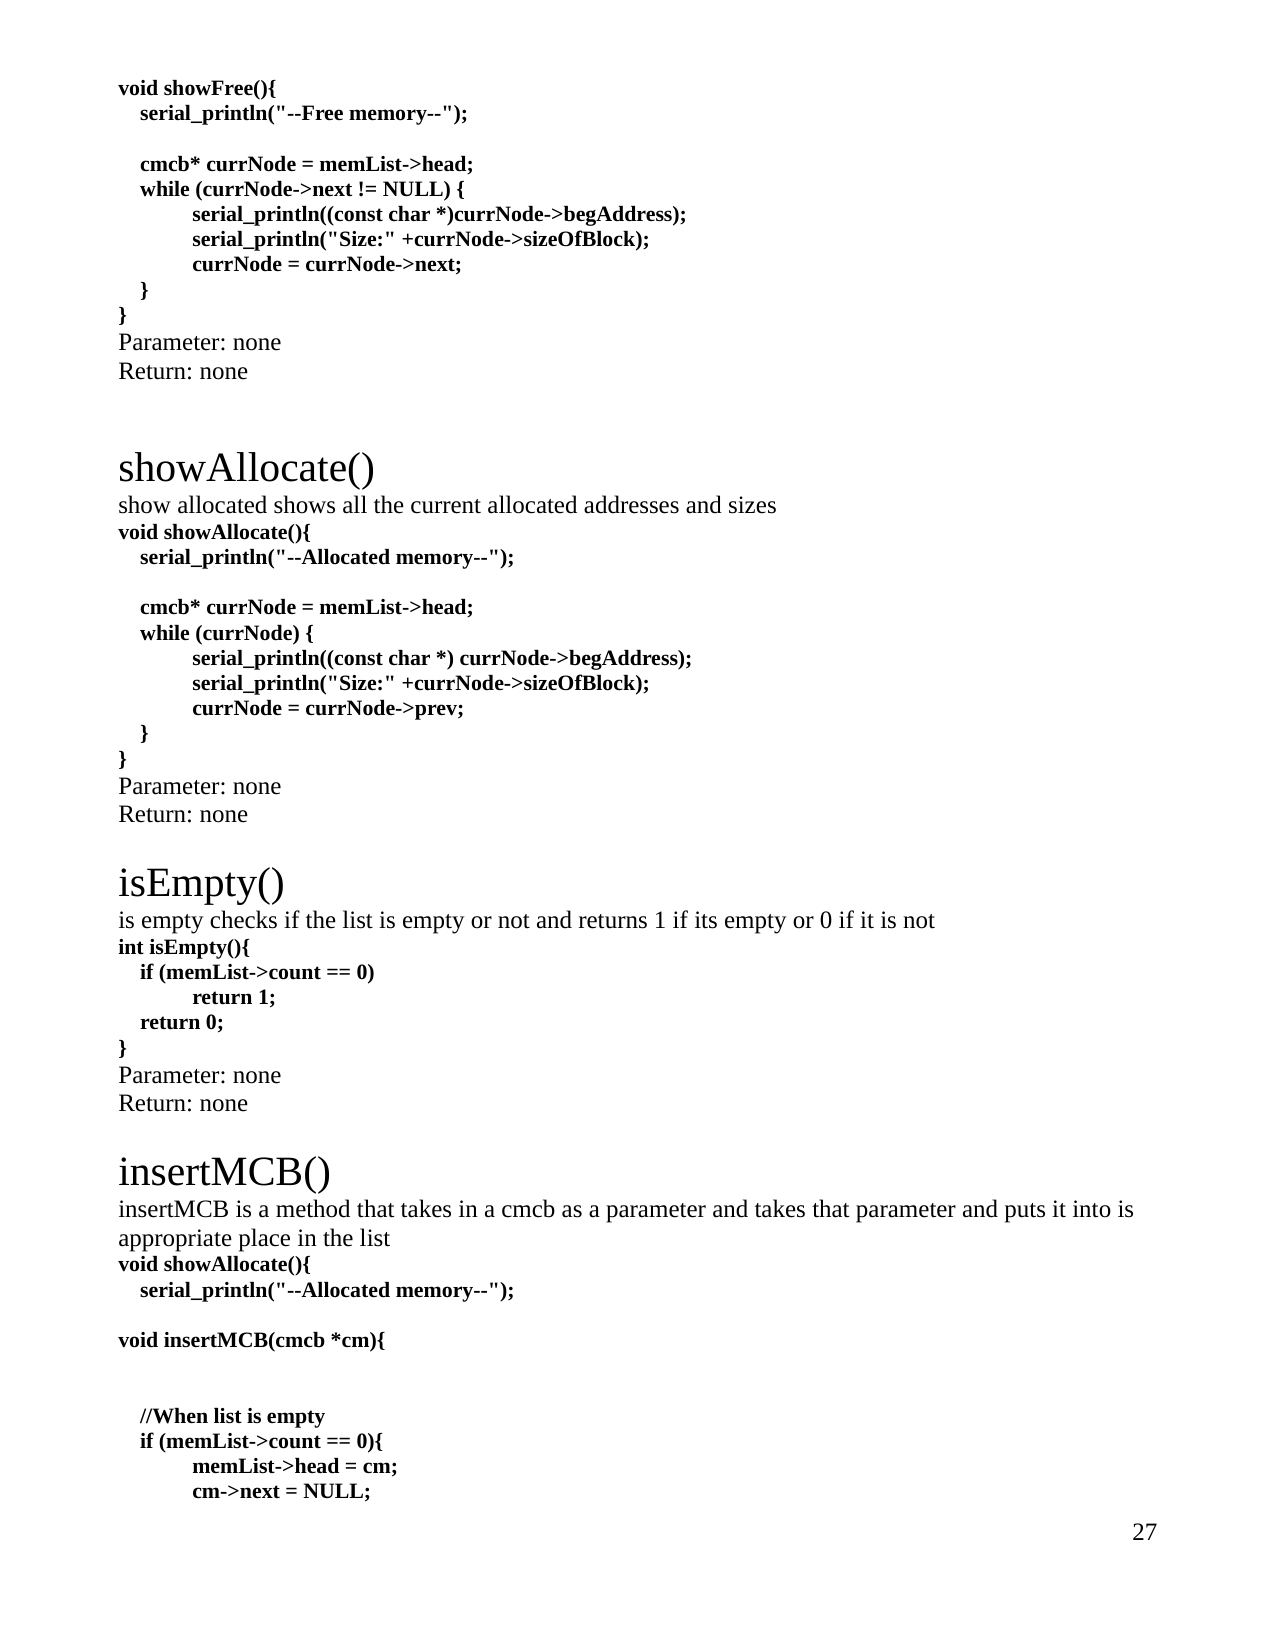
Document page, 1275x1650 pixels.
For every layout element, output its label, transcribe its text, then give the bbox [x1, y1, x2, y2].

text show allocated shows all the current allocated addresses and sizes [118, 490, 1157, 519]
text serial_println((const char *) currNode->begAddress); [118, 645, 1157, 670]
text is empty checks if the list is empty or not and returns 1 if its empty or 0 if it is not [118, 905, 1157, 934]
text int isEmpty(){ [118, 934, 1157, 959]
text return 1; [118, 984, 1157, 1009]
text Parameter: none [118, 327, 1157, 356]
text serial_println("--Allocated memory--"); [118, 1277, 1157, 1302]
text serial_println("Size:" +currNode->sizeOfBlock); [118, 670, 1157, 695]
text } [118, 302, 1157, 327]
text Return: none [118, 799, 1157, 828]
text cmcb* currNode = memList->head; [118, 151, 1157, 176]
text serial_println((const char *)currNode->begAddress); [118, 201, 1157, 226]
text serial_println("--Allocated memory--"); [118, 544, 1157, 569]
text cmcb* currNode = memList->head; [118, 594, 1157, 619]
text cm->next = NULL; [118, 1478, 1157, 1503]
text Parameter: none [118, 771, 1157, 799]
text insertMCB is a method that takes in a cmcb as a parameter and takes that parameter and puts it into is appropriate place in the list [118, 1194, 1157, 1251]
text void showFree(){ [118, 75, 1157, 100]
text return 0; [118, 1009, 1157, 1034]
text while (currNode) { [118, 619, 1157, 645]
text currNode = currNode->prev; [118, 695, 1157, 720]
text Return: none [118, 1088, 1157, 1117]
text } [118, 277, 1157, 302]
text if (memList->count == 0){ [118, 1428, 1157, 1453]
text showAllocate() [118, 442, 1157, 490]
text } [118, 1034, 1157, 1060]
text while (currNode->next != NULL) { [118, 176, 1157, 201]
text void insertMCB(cmcb *cm){ [118, 1327, 1157, 1352]
text } [118, 720, 1157, 746]
text isEmpty() [118, 857, 1157, 905]
text serial_println("Size:" +currNode->sizeOfBlock); [118, 226, 1157, 251]
text void showAllocate(){ [118, 1251, 1157, 1277]
text currNode = currNode->next; [118, 251, 1157, 277]
text memList->head = cm; [118, 1453, 1157, 1478]
text serial_println("--Free memory--"); [118, 100, 1157, 125]
text } [118, 746, 1157, 771]
text Parameter: none [118, 1060, 1157, 1088]
text if (memList->count == 0) [118, 959, 1157, 984]
text void showAllocate(){ [118, 519, 1157, 544]
text Return: none [118, 356, 1157, 384]
text insertMCB() [118, 1146, 1157, 1194]
text //When list is empty [118, 1403, 1157, 1428]
